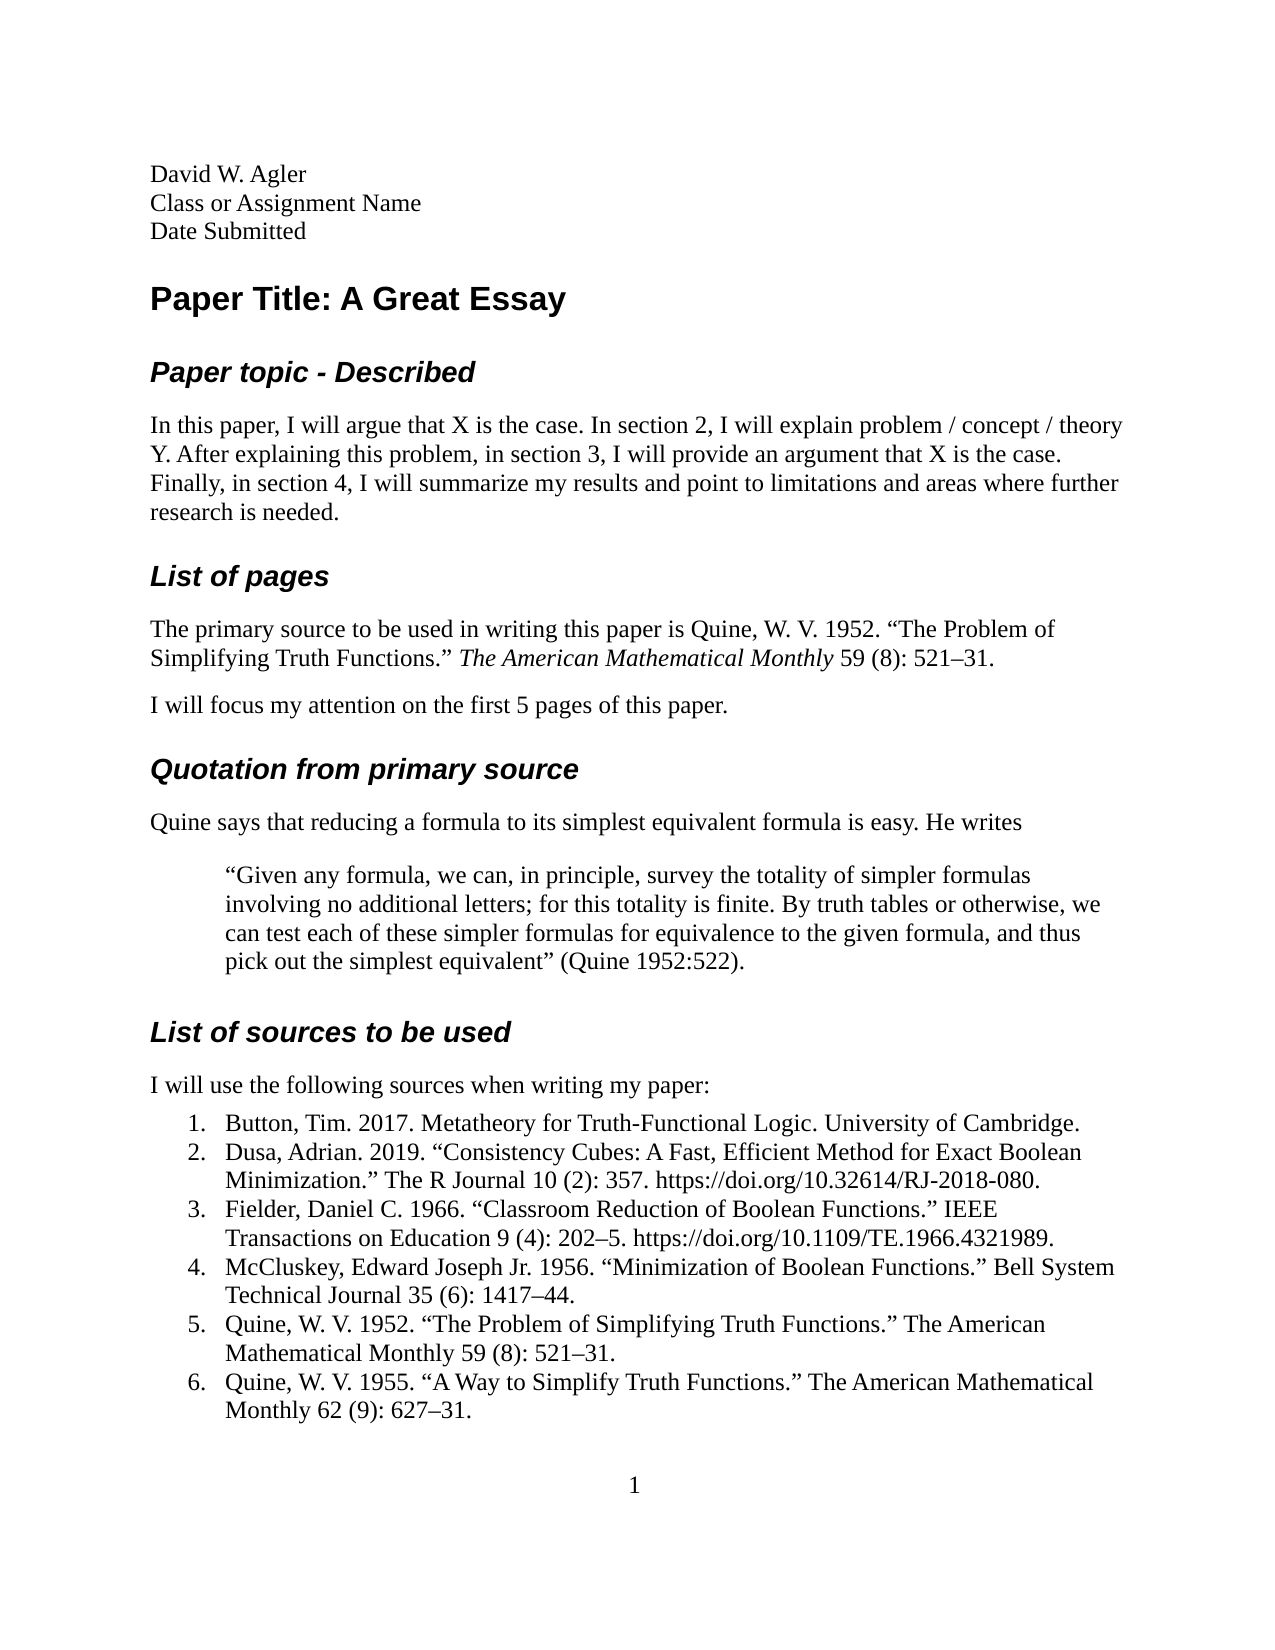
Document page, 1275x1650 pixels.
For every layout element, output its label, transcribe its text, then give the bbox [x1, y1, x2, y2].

list McCluskey, Edward Joseph Jr. 1956. “Minimization of Boolean Functions.” Bell System Technical Journal 35 (6): 1417–44. [187, 1252, 1125, 1309]
text The primary source to be used in writing this paper is Quine, W. V. 1952. “The Problem of Simplifying Truth Functions.” The American Mathematical Monthly 59 (8): 521–31. [150, 614, 1125, 672]
list Dusa, Adrian. 2019. “Consistency Cubes: A Fast, Efficient Method for Exact Boolean Minimization.” The R Journal 10 (2): 357. https://doi.org/10.32614/RJ-2018-080. [187, 1137, 1125, 1194]
text I will focus my attention on the first 5 pages of this paper. [150, 690, 1125, 718]
subtitle List of sources to be used [150, 1015, 1125, 1049]
list Quine, W. V. 1955. “A Way to Simplify Truth Functions.” The American Mathematical Monthly 62 (9): 627–31. [187, 1367, 1125, 1424]
subtitle Paper Title: A Great Essay [150, 279, 1125, 318]
list Fielder, Daniel C. 1966. “Classroom Reduction of Boolean Functions.” IEEE Transactions on Education 9 (4): 202–5. https://doi.org/10.1109/TE.1966.4321989. [187, 1194, 1125, 1252]
text “Given any formula, we can, in principle, survey the totality of simpler formulas involving no additional letters; for this totality is finite. By truth tables or otherwise, we can test each of these simpler formulas for equivalence to the given formula, and thus pick out the simplest equivalent” (Quine 1952:522). [225, 860, 1125, 975]
text I will use the following sources when writing my paper: [150, 1070, 1125, 1099]
list Button, Tim. 2017. Metatheory for Truth-Functional Logic. University of Cambridge. [187, 1108, 1125, 1137]
text In this paper, I will argue that X is the case. In section 2, I will explain problem / concept / theory Y. After explaining this problem, in section 3, I will provide an argument that X is the case. Finally, in section 4, I will summarize my results and point to limitations and areas where further research is needed. [150, 410, 1125, 525]
subtitle Paper topic - Described [150, 355, 1125, 389]
list Quine, W. V. 1952. “The Problem of Simplifying Truth Functions.” The American Mathematical Monthly 59 (8): 521–31. [187, 1309, 1125, 1367]
subtitle List of pages [150, 559, 1125, 593]
subtitle Quotation from primary source [150, 752, 1125, 786]
text David W. Agler Class or Assignment Name Date Submitted [150, 159, 1125, 245]
text Quine says that reducing a formula to its simplest equivalent formula is easy. He writes [150, 807, 1125, 836]
